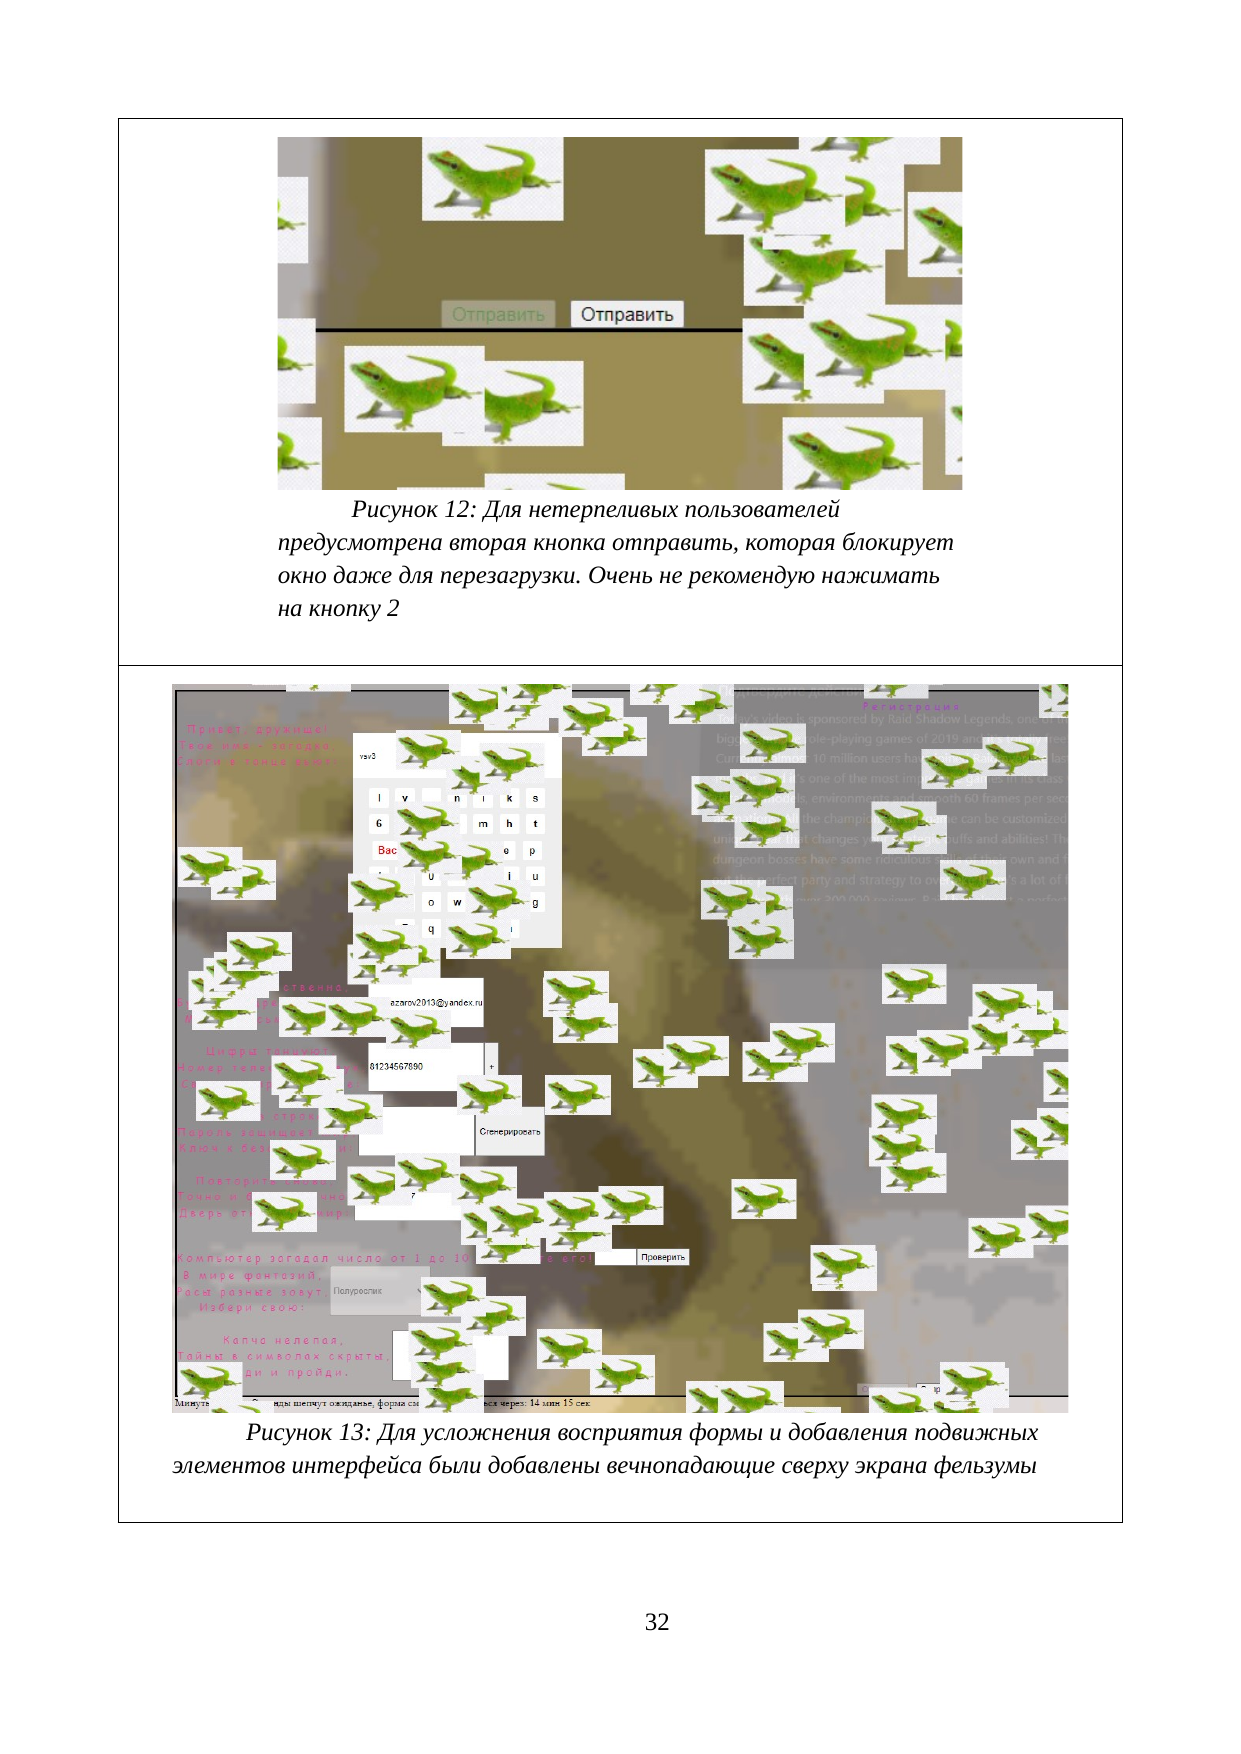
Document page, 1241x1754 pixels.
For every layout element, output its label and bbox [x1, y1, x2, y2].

table_cell [119, 666, 1122, 1522]
picture [172, 684, 1069, 1413]
picture [277, 137, 963, 490]
table_cell [119, 119, 1122, 665]
